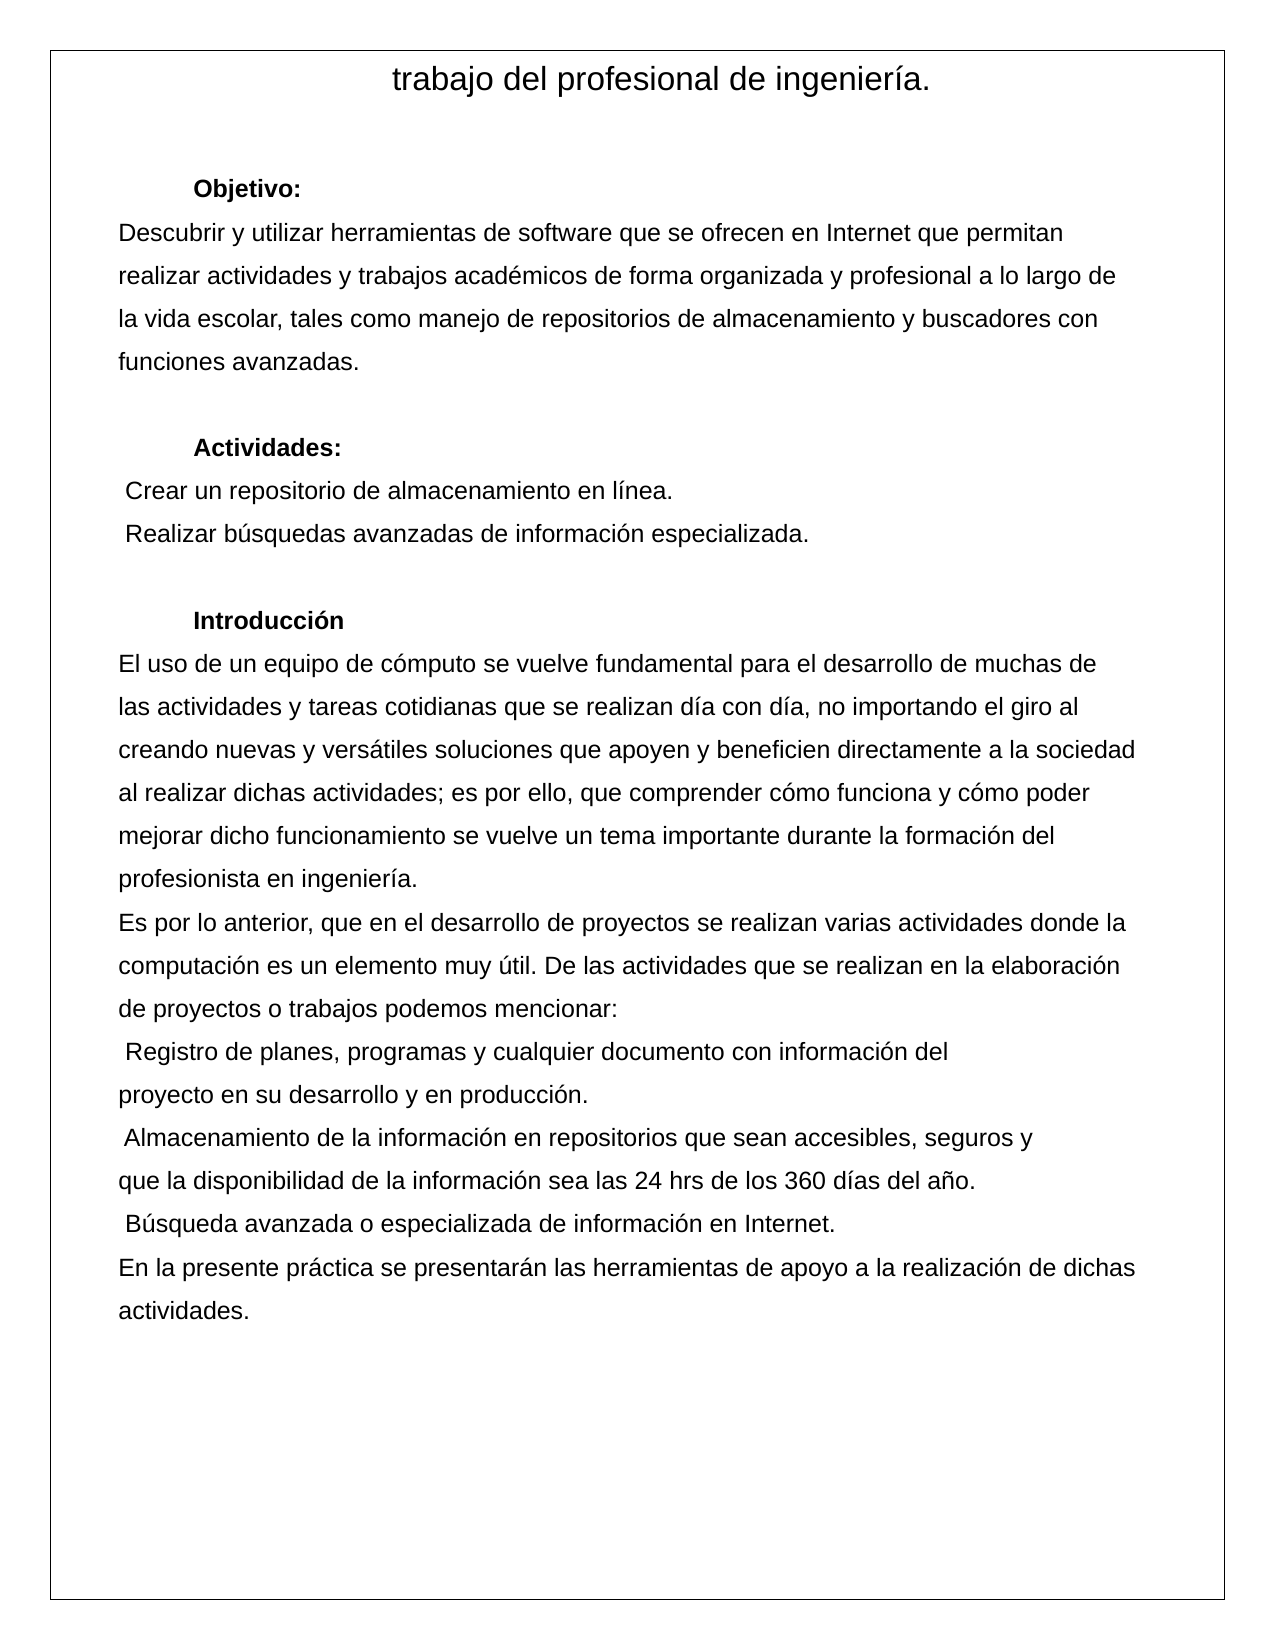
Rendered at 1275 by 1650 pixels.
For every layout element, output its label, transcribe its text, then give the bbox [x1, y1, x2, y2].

text Es por lo anterior, que en el desarrollo de proyectos se realizan varias actividades donde la [118, 907, 1205, 936]
text Objetivo: [118, 174, 1205, 203]
text proyecto en su desarrollo y en producción. [118, 1080, 1205, 1109]
text de proyectos o trabajos podemos mencionar: [118, 994, 1205, 1022]
text Crear un repositorio de almacenamiento en línea. [118, 476, 1205, 505]
text profesionista en ingeniería. [118, 864, 1205, 893]
text trabajo del profesional de ingeniería. [118, 59, 1205, 98]
text Almacenamiento de la información en repositorios que sean accesibles, seguros y [118, 1123, 1205, 1152]
text Registro de planes, programas y cualquier documento con información del [118, 1037, 1205, 1066]
text Descubrir y utilizar herramientas de software que se ofrecen en Internet que permitan [118, 217, 1205, 246]
text Actividades: [118, 433, 1205, 462]
text la vida escolar, tales como manejo de repositorios de almacenamiento y buscadores con [118, 304, 1205, 332]
text Realizar búsquedas avanzadas de información especializada. [118, 519, 1205, 548]
text El uso de un equipo de cómputo se vuelve fundamental para el desarrollo de muchas de [118, 649, 1205, 677]
text las actividades y tareas cotidianas que se realizan día con día, no importando el giro al [118, 692, 1205, 721]
text al realizar dichas actividades; es por ello, que comprender cómo funciona y cómo poder [118, 778, 1205, 807]
text mejorar dicho funcionamiento se vuelve un tema importante durante la formación del [118, 821, 1205, 850]
text actividades. [118, 1296, 1205, 1324]
text funciones avanzadas. [118, 347, 1205, 376]
text creando nuevas y versátiles soluciones que apoyen y beneficien directamente a la sociedad [118, 735, 1205, 764]
text Búsqueda avanzada o especializada de información en Internet. [118, 1209, 1205, 1238]
text realizar actividades y trabajos académicos de forma organizada y profesional a lo largo de [118, 261, 1205, 289]
text Introducción [118, 606, 1205, 634]
text computación es un elemento muy útil. De las actividades que se realizan en la elaboración [118, 951, 1205, 979]
text En la presente práctica se presentarán las herramientas de apoyo a la realización de dichas [118, 1252, 1205, 1281]
text que la disponibilidad de la información sea las 24 hrs de los 360 días del año. [118, 1166, 1205, 1195]
